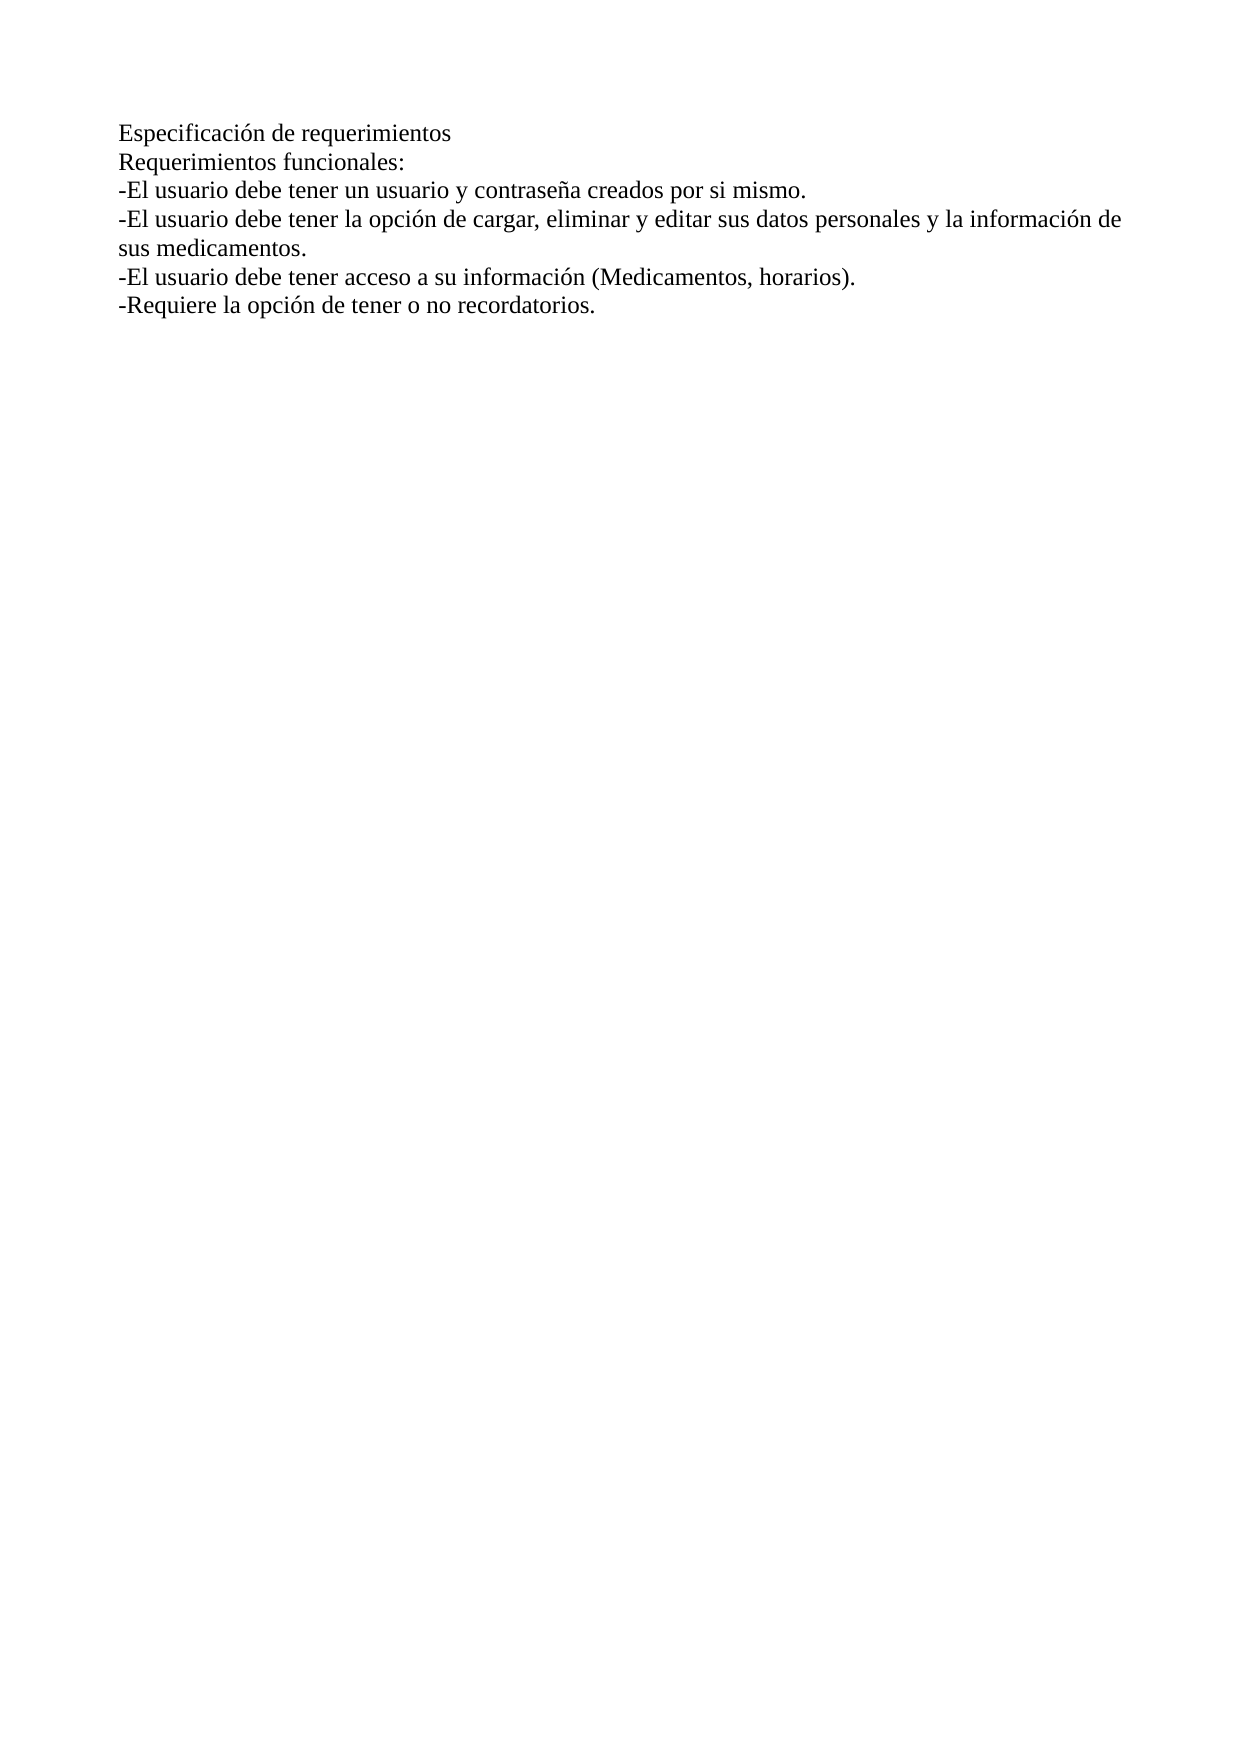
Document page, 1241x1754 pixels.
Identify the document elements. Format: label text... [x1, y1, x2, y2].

text -El usuario debe tener la opción de cargar, eliminar y editar sus datos personales y la información de sus medicamentos. [118, 204, 1122, 262]
text Requerimientos funcionales: [118, 147, 1122, 176]
text Especificación de requerimientos [118, 118, 1122, 147]
text -El usuario debe tener acceso a su información (Medicamentos, horarios). [118, 262, 1122, 291]
text -Requiere la opción de tener o no recordatorios. [118, 291, 1122, 319]
text -El usuario debe tener un usuario y contraseña creados por si mismo. [118, 176, 1122, 204]
